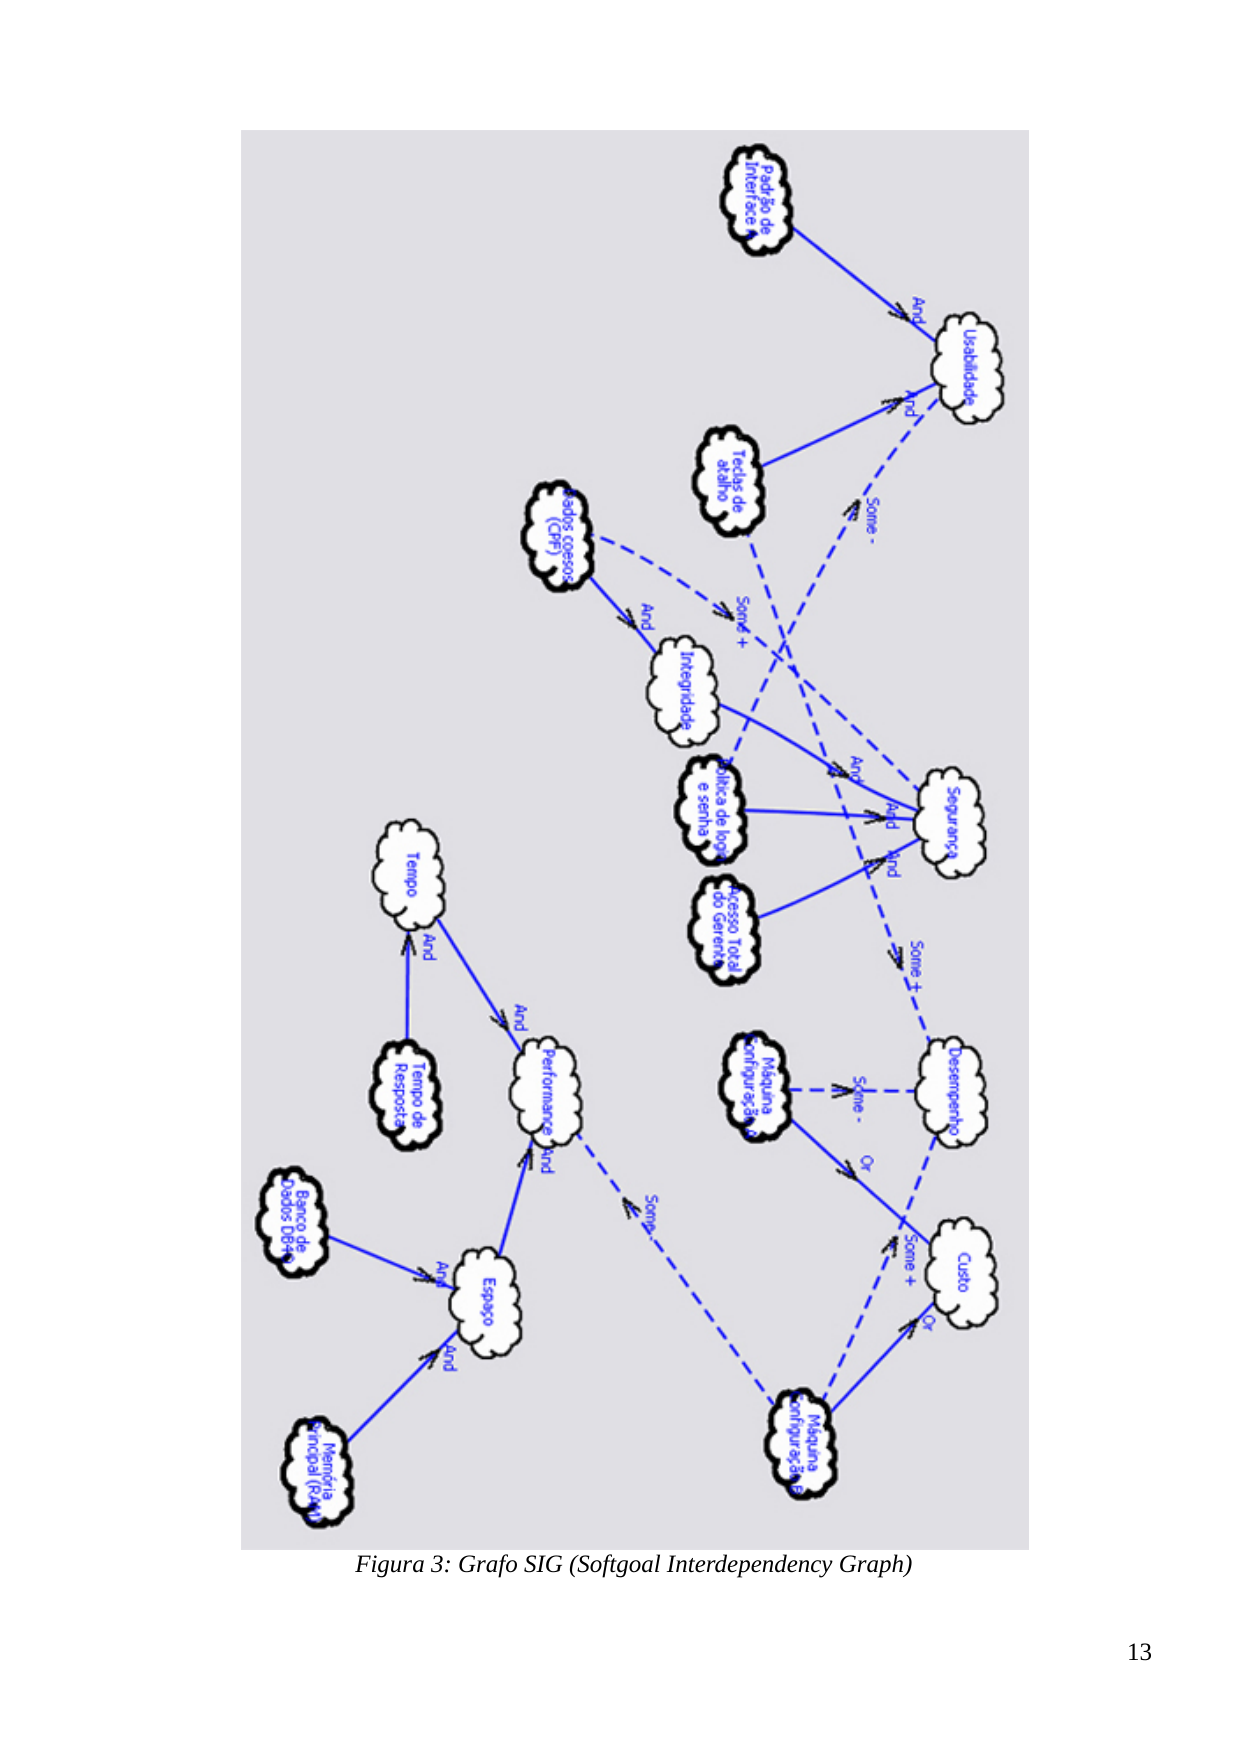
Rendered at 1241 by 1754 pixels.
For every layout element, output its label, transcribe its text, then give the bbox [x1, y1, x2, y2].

picture [241, 130, 1029, 1550]
text Figura 3: Grafo SIG (Softgoal Interdependency Graph) [241, 1550, 1029, 1578]
